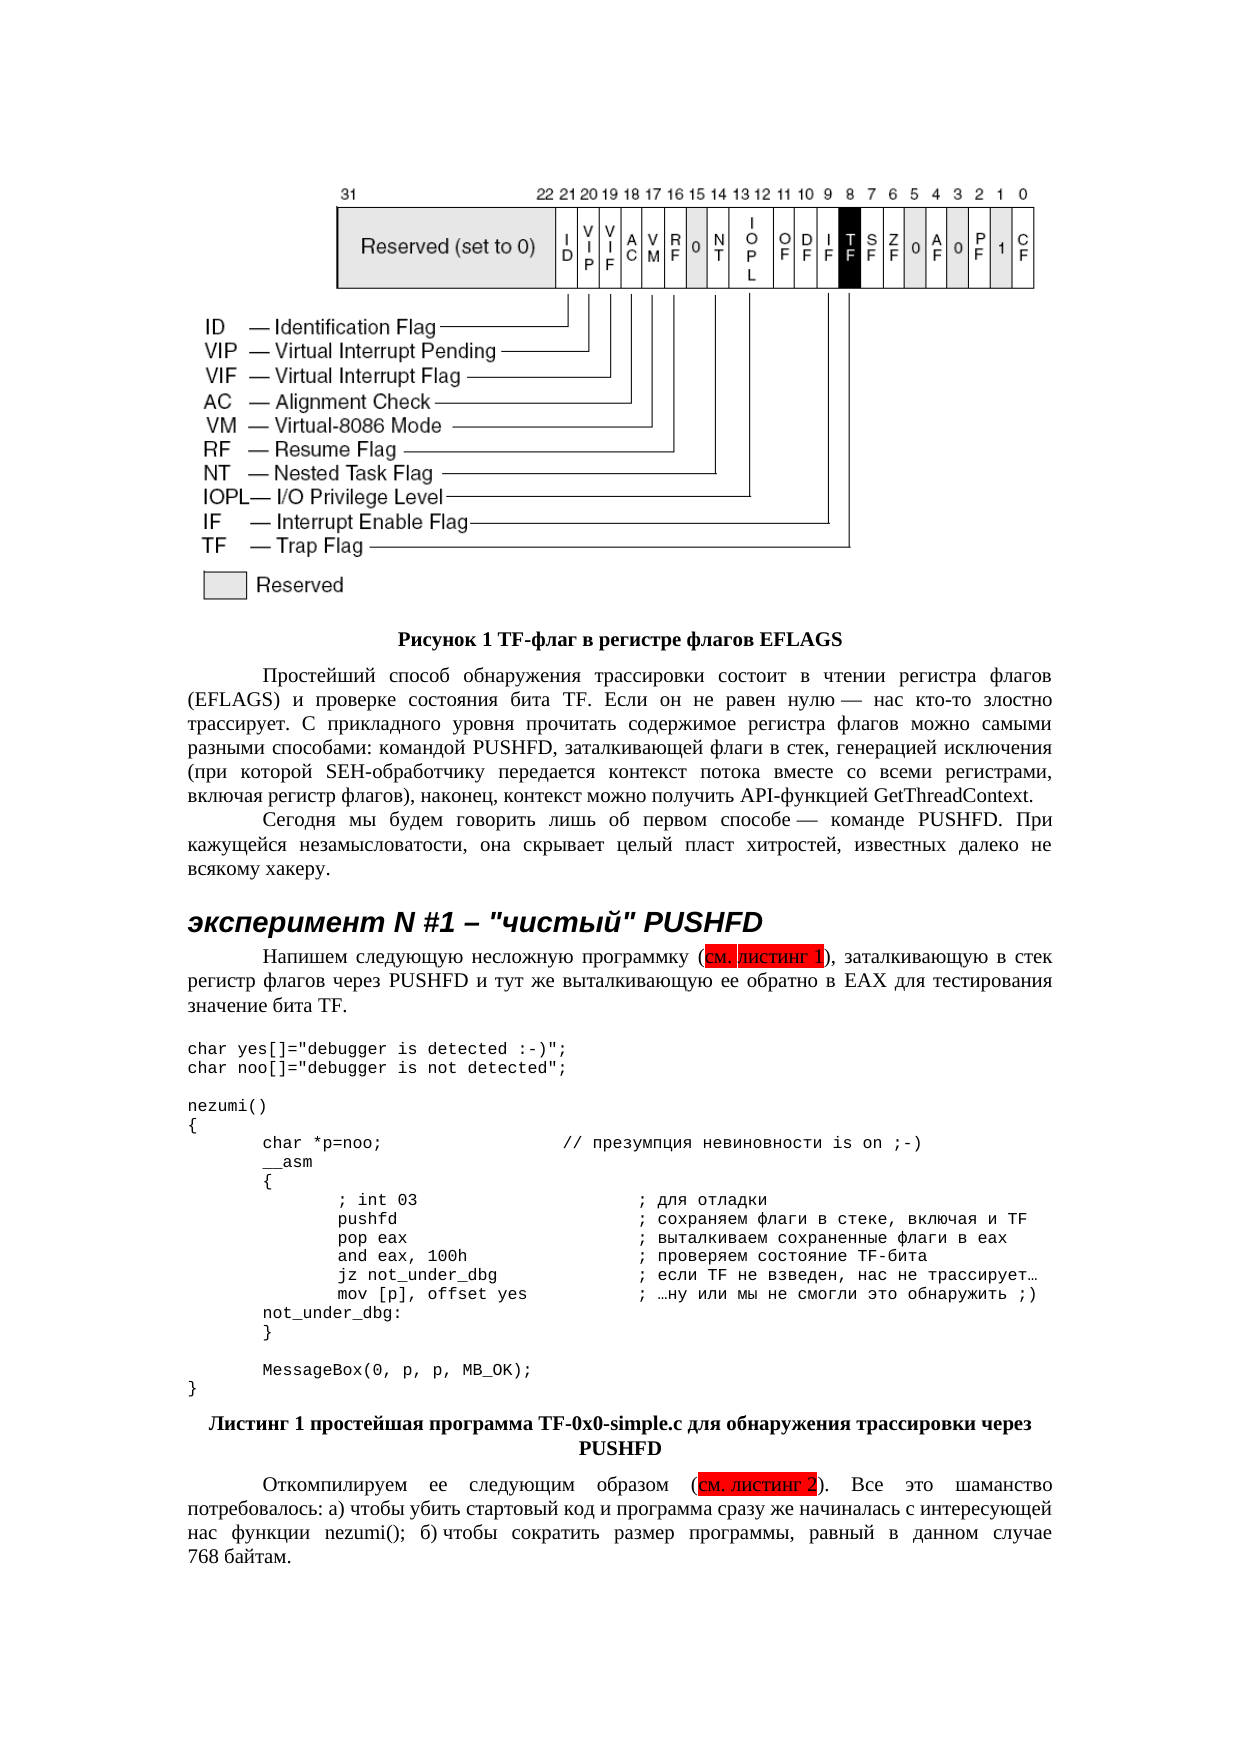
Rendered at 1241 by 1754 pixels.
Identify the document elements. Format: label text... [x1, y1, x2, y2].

picture [187, 150, 1053, 614]
text Напишем следующую несложную программку (см. листинг 1), заталкивающую в стек регистр флагов через PUSHFD и тут же выталкивающую ее обратно в EAX для тестирования значение бита TF. [187, 944, 1053, 1017]
text pop eax ; выталкиваем сохраненные флаги в eax [187, 1229, 1053, 1248]
text not_under_dbg: [187, 1304, 1053, 1323]
text char yes[]="debugger is detected :-)"; [187, 1041, 1053, 1059]
text and eax, 100h ; проверяем состояние TF-бита [187, 1248, 1053, 1267]
text { [187, 1173, 1053, 1191]
text Рисунок 1 TF-флаг в регистре флагов EFLAGS [187, 626, 1053, 651]
text } [187, 1380, 1053, 1399]
text mov [p], offset yes ; …ну или мы не смогли это обнаружить ;) [187, 1286, 1053, 1304]
text char noo[]="debugger is not detected"; [187, 1059, 1053, 1078]
text nezumi() [187, 1097, 1053, 1116]
text pushfd ; сохраняем флаги в стеке, включая и TF [187, 1210, 1053, 1229]
text Сегодня мы будем говорить лишь об первом способе — команде PUSHFD. При кажущейся незамысловатости, она скрывает целый пласт хитростей, известных далеко не всякому хакеру. [187, 807, 1053, 879]
text { [187, 1116, 1053, 1135]
text MessageBox(0, p, p, MB_OK); [187, 1361, 1053, 1380]
text char *p=noo; // презумпция невиновности is on ;-) [187, 1135, 1053, 1154]
subtitle эксперимент N #1 – "чистый" PUSHFD [187, 904, 1053, 938]
text jz not_under_dbg ; если TF не взведен, нас не трассирует… [187, 1267, 1053, 1286]
text __asm [187, 1154, 1053, 1173]
text Простейший способ обнаружения трассировки состоит в чтении регистра флагов (EFLAGS) и проверке состояния бита TF. Если он не равен нулю — нас кто-то злостно трассирует. С прикладного уровня прочитать содержимое регистра флагов можно самыми разными способами: командой PUSHFD, заталкивающей флаги в стек, генерацией исключения (при которой SEH-обработчику передается контекст потока вместе со всеми регистрами, включая регистр флагов), наконец, контекст можно получить API-функцией GetThreadContext. [187, 663, 1053, 807]
text } [187, 1323, 1053, 1342]
text ; int 03 ; для отладки [187, 1191, 1053, 1210]
text Листинг 1 простейшая программа TF-0x0-simple.c для обнаружения трассировки через PUSHFD [187, 1411, 1053, 1459]
text Откомпилируем ее следующим образом (см. листинг 2). Все это шаманство потребовалось: а) чтобы убить стартовый код и программа сразу же начиналась с интересующей нас функции nezumi(); б) чтобы сократить размер программы, равный в данном случае 768 байтам. [187, 1472, 1053, 1568]
